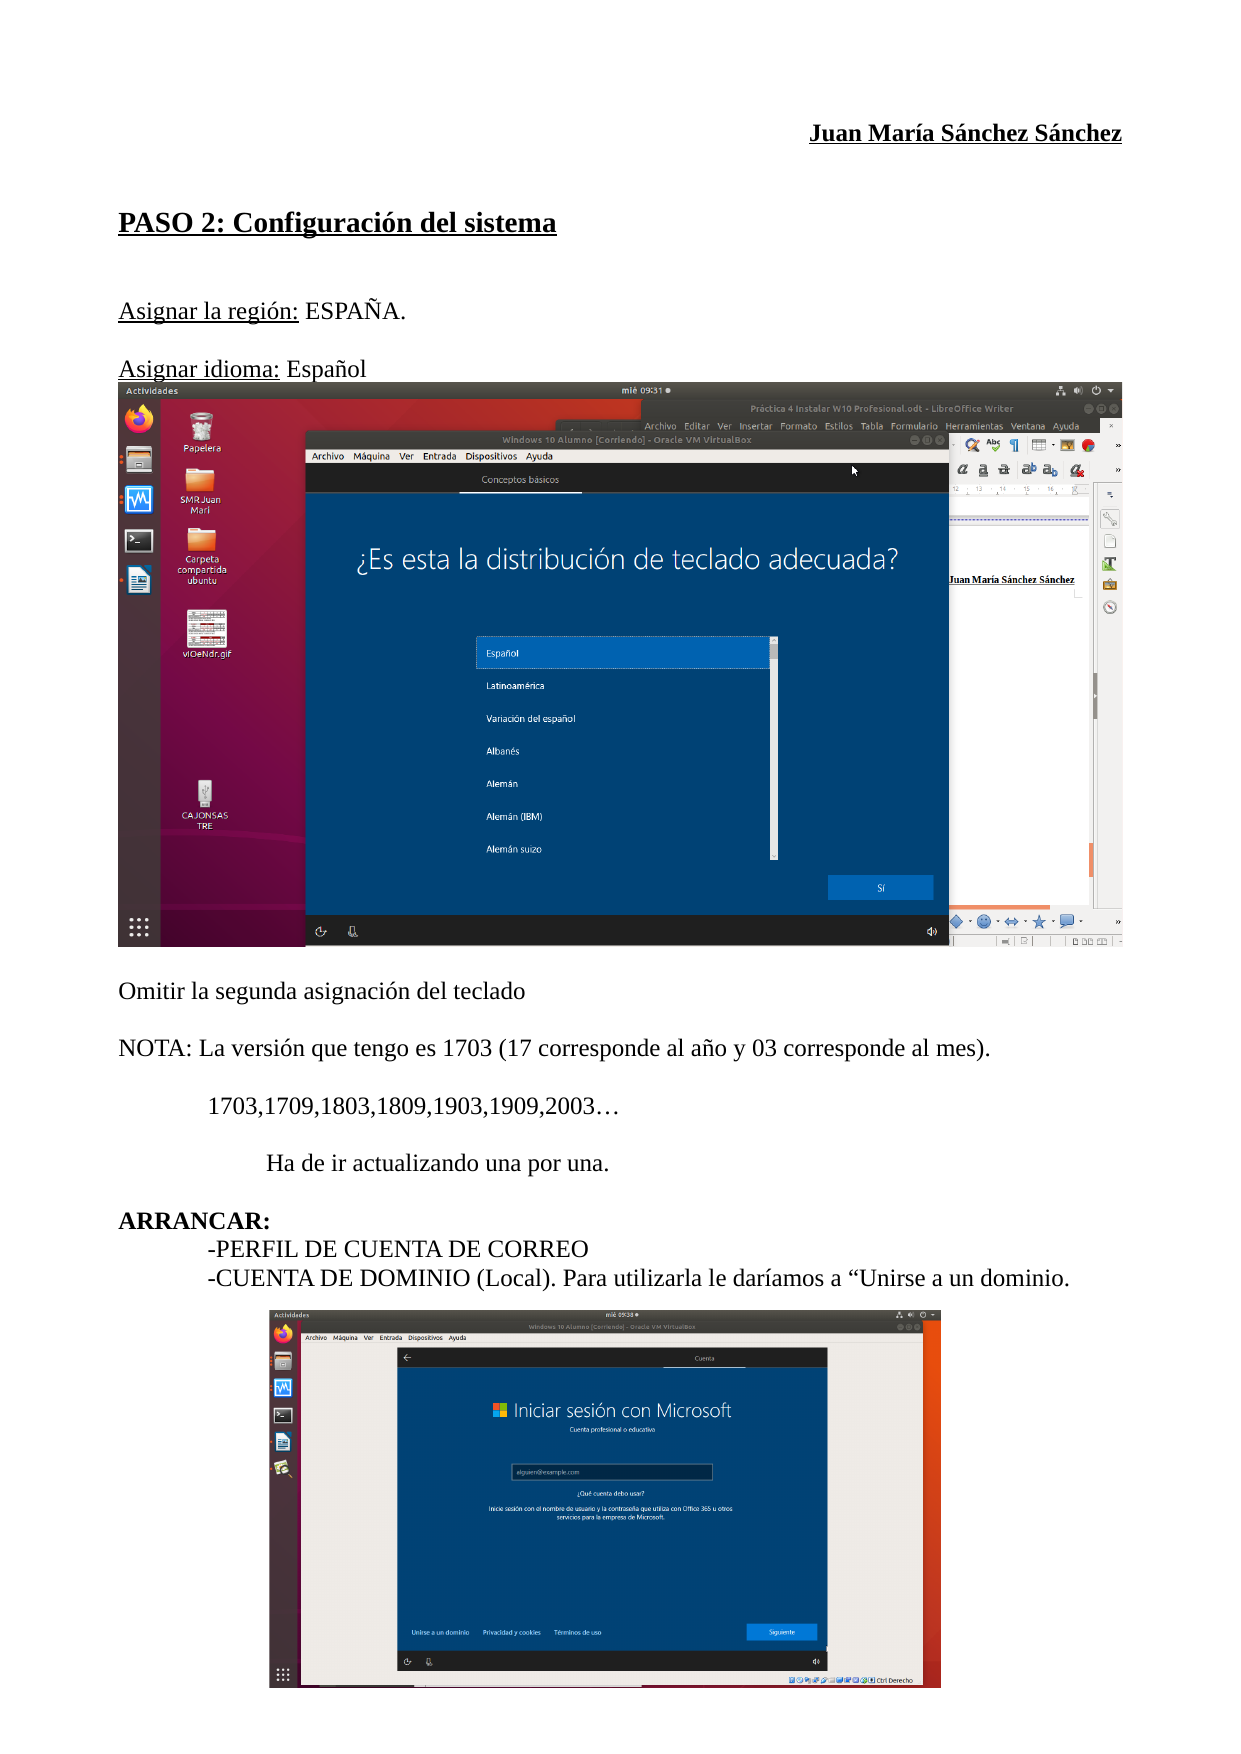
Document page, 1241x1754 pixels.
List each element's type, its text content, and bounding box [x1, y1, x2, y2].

text -CUENTA DE DOMINIO (Local). Para utilizarla le daríamos a “Unirse a un dominio. [118, 1263, 1122, 1292]
text ARRANCAR: [118, 1206, 1122, 1234]
text NOTA: La versión que tengo es 1703 (17 corresponde al año y 03 corresponde al mes). [118, 1033, 1122, 1062]
text Asignar idioma: Español [118, 354, 1122, 382]
text Asignar la región: ESPAÑA. [118, 296, 1122, 325]
picture [118, 382, 1123, 947]
text -PERFIL DE CUENTA DE CORREO [118, 1234, 1122, 1263]
text Omitir la segunda asignación del teclado [118, 976, 1122, 1004]
text 1703,1709,1803,1809,1903,1909,2003… [118, 1091, 1122, 1119]
text PASO 2: Configuración del sistema [118, 205, 1122, 239]
picture [269, 1310, 941, 1688]
text Ha de ir actualizando una por una. [118, 1148, 1122, 1177]
